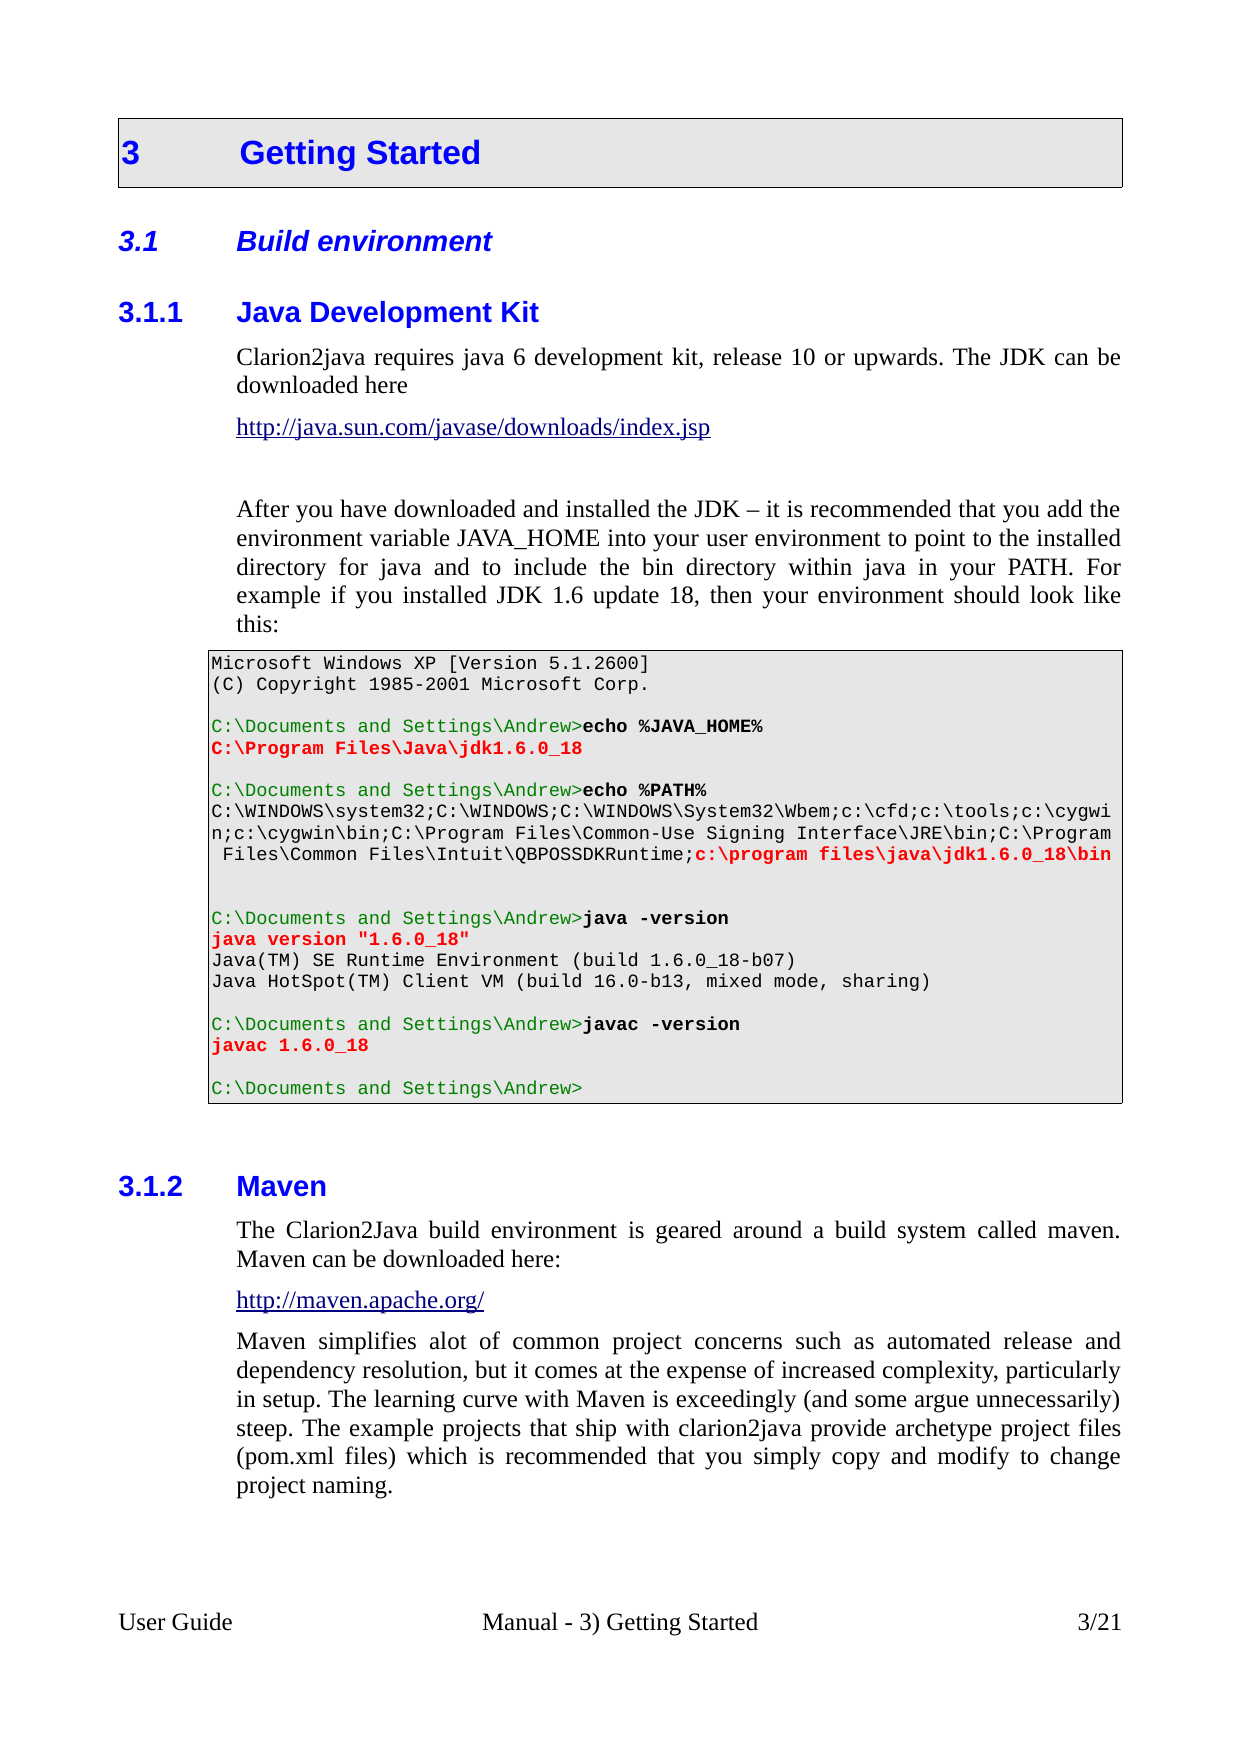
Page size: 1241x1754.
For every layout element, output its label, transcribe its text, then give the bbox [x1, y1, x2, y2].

text Java(TM) SE Runtime Environment (build 1.6.0_18-b07) [209, 948, 1122, 969]
subtitle Maven [118, 1169, 1122, 1203]
text http://java.sun.com/javase/downloads/index.jsp [236, 412, 1122, 440]
text C:\Documents and Settings\Andrew>java -version [209, 905, 1122, 927]
text javac 1.6.0_18 [209, 1033, 1122, 1054]
subtitle Java Development Kit [118, 296, 1122, 329]
text Files\Common Files\Intuit\QBPOSSDKRuntime;c:\program files\java\jdk1.6.0_18\bin [209, 842, 1122, 863]
text Maven simplifies alot of common project concerns such as automated release and dependency resolution, but it comes at the expense of increased complexity, particularly in setup. The learning curve with Maven is exceedingly (and some argue unnecessarily) steep. The example projects that ship with clarion2java provide archetype project files (pom.xml files) which is recommended that you simply copy and modify to change project naming. [236, 1326, 1122, 1499]
text Clarion2java requires java 6 development kit, release 10 or upwards. The JDK can be downloaded here [236, 342, 1122, 399]
text C:\Program Files\Java\jdk1.6.0_18 [209, 735, 1122, 757]
subtitle Build environment [118, 224, 1122, 258]
text http://maven.apache.org/ [236, 1285, 1122, 1314]
text The Clarion2Java build environment is geared around a build system called maven. Maven can be downloaded here: [236, 1215, 1122, 1273]
text After you have downloaded and installed the JDK – it is recommended that you add the environment variable JAVA_HOME into your user environment to point to the installed directory for java and to include the bin directory within java in your PATH. For example if you installed JDK 1.6 update 18, then your environment should look like this: [236, 494, 1122, 638]
text C:\Documents and Settings\Andrew>javac -version [209, 1012, 1122, 1033]
text C:\WINDOWS\system32;C:\WINDOWS;C:\WINDOWS\System32\Wbem;c:\cfd;c:\tools;c:\cygwi [209, 799, 1122, 820]
subtitle Getting Started [119, 119, 1122, 187]
text C:\Documents and Settings\Andrew> [209, 1075, 1122, 1103]
text C:\Documents and Settings\Andrew>echo %PATH% [209, 778, 1122, 799]
text C:\Documents and Settings\Andrew>echo %JAVA_HOME% [209, 714, 1122, 735]
text Microsoft Windows XP [Version 5.1.2600] [209, 651, 1122, 672]
text java version "1.6.0_18" [209, 927, 1122, 948]
text n;c:\cygwin\bin;C:\Program Files\Common-Use Signing Interface\JRE\bin;C:\Program [209, 820, 1122, 842]
text (C) Copyright 1985-2001 Microsoft Corp. [209, 672, 1122, 693]
text Java HotSpot(TM) Client VM (build 16.0-b13, mixed mode, sharing) [209, 969, 1122, 990]
